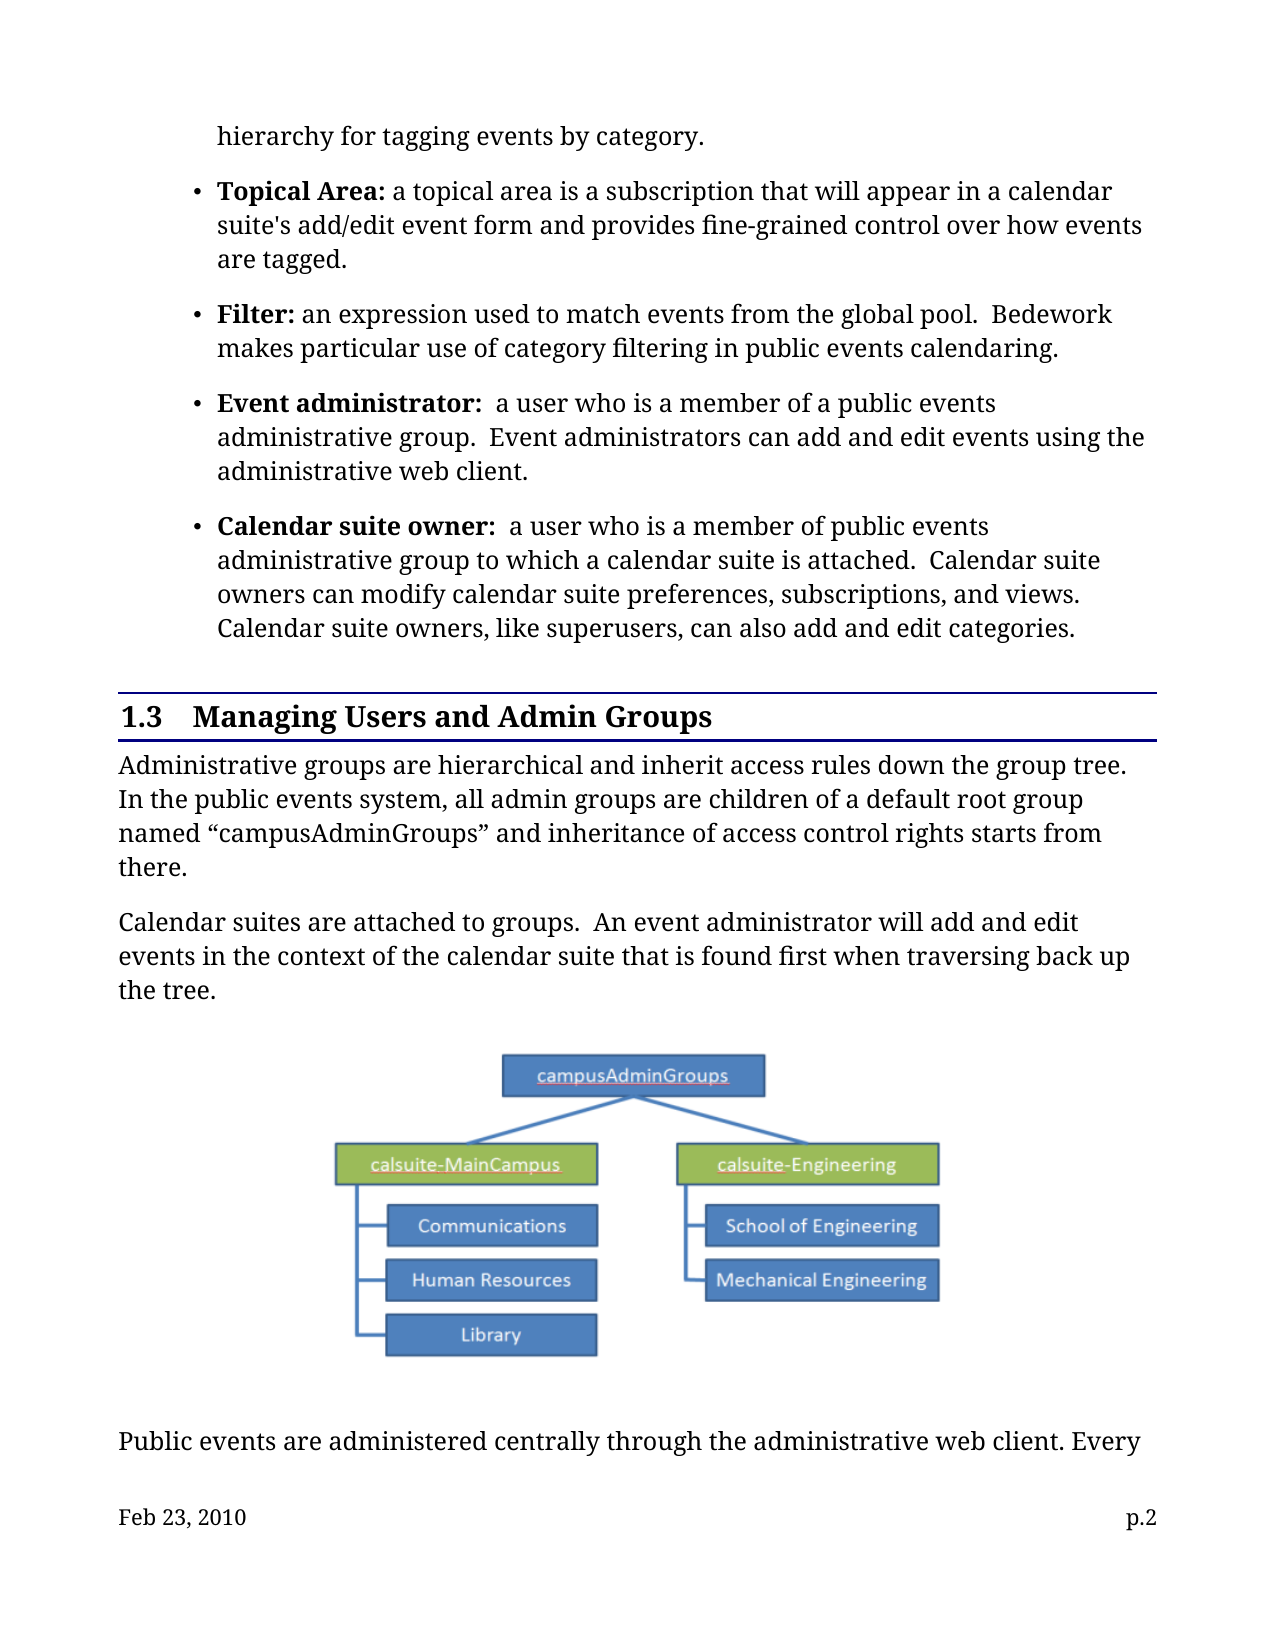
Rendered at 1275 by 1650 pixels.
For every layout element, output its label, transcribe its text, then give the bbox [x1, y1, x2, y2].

text Administrative groups are hierarchical and inherit access rules down the group tree. In the public events system, all admin groups are children of a default root group named “campusAdminGroups” and inheritance of access control rights starts from there. [118, 748, 1157, 884]
text Calendar suites are attached to groups. An event administrator will add and edit events in the context of the calendar suite that is found first when traversing back up the tree. [118, 905, 1157, 1007]
text Public events are administered centrally through the administrative web client. Every [118, 1424, 1157, 1458]
list Calendar suite owner: a user who is a member of public events administrative group to which a calendar suite is attached. Calendar suite owners can modify calendar suite preferences, subscriptions, and views. Calendar suite owners, like superusers, can also add and edit categories. [193, 509, 1157, 645]
list Topical Area: a topical area is a subscription that will appear in a calendar suite's add/edit event form and provides fine-grained control over how events are tagged. [193, 173, 1157, 275]
picture [324, 1044, 951, 1369]
list Filter: an expression used to match events from the global pool. Bedework makes particular use of category filtering in public events calendaring. [193, 296, 1157, 364]
list hierarchy for tagging events by category. [193, 118, 1157, 152]
subtitle Managing Users and Admin Groups [118, 694, 1157, 739]
list Event administrator: a user who is a member of a public events administrative group. Event administrators can add and edit events using the administrative web client. [193, 386, 1157, 488]
